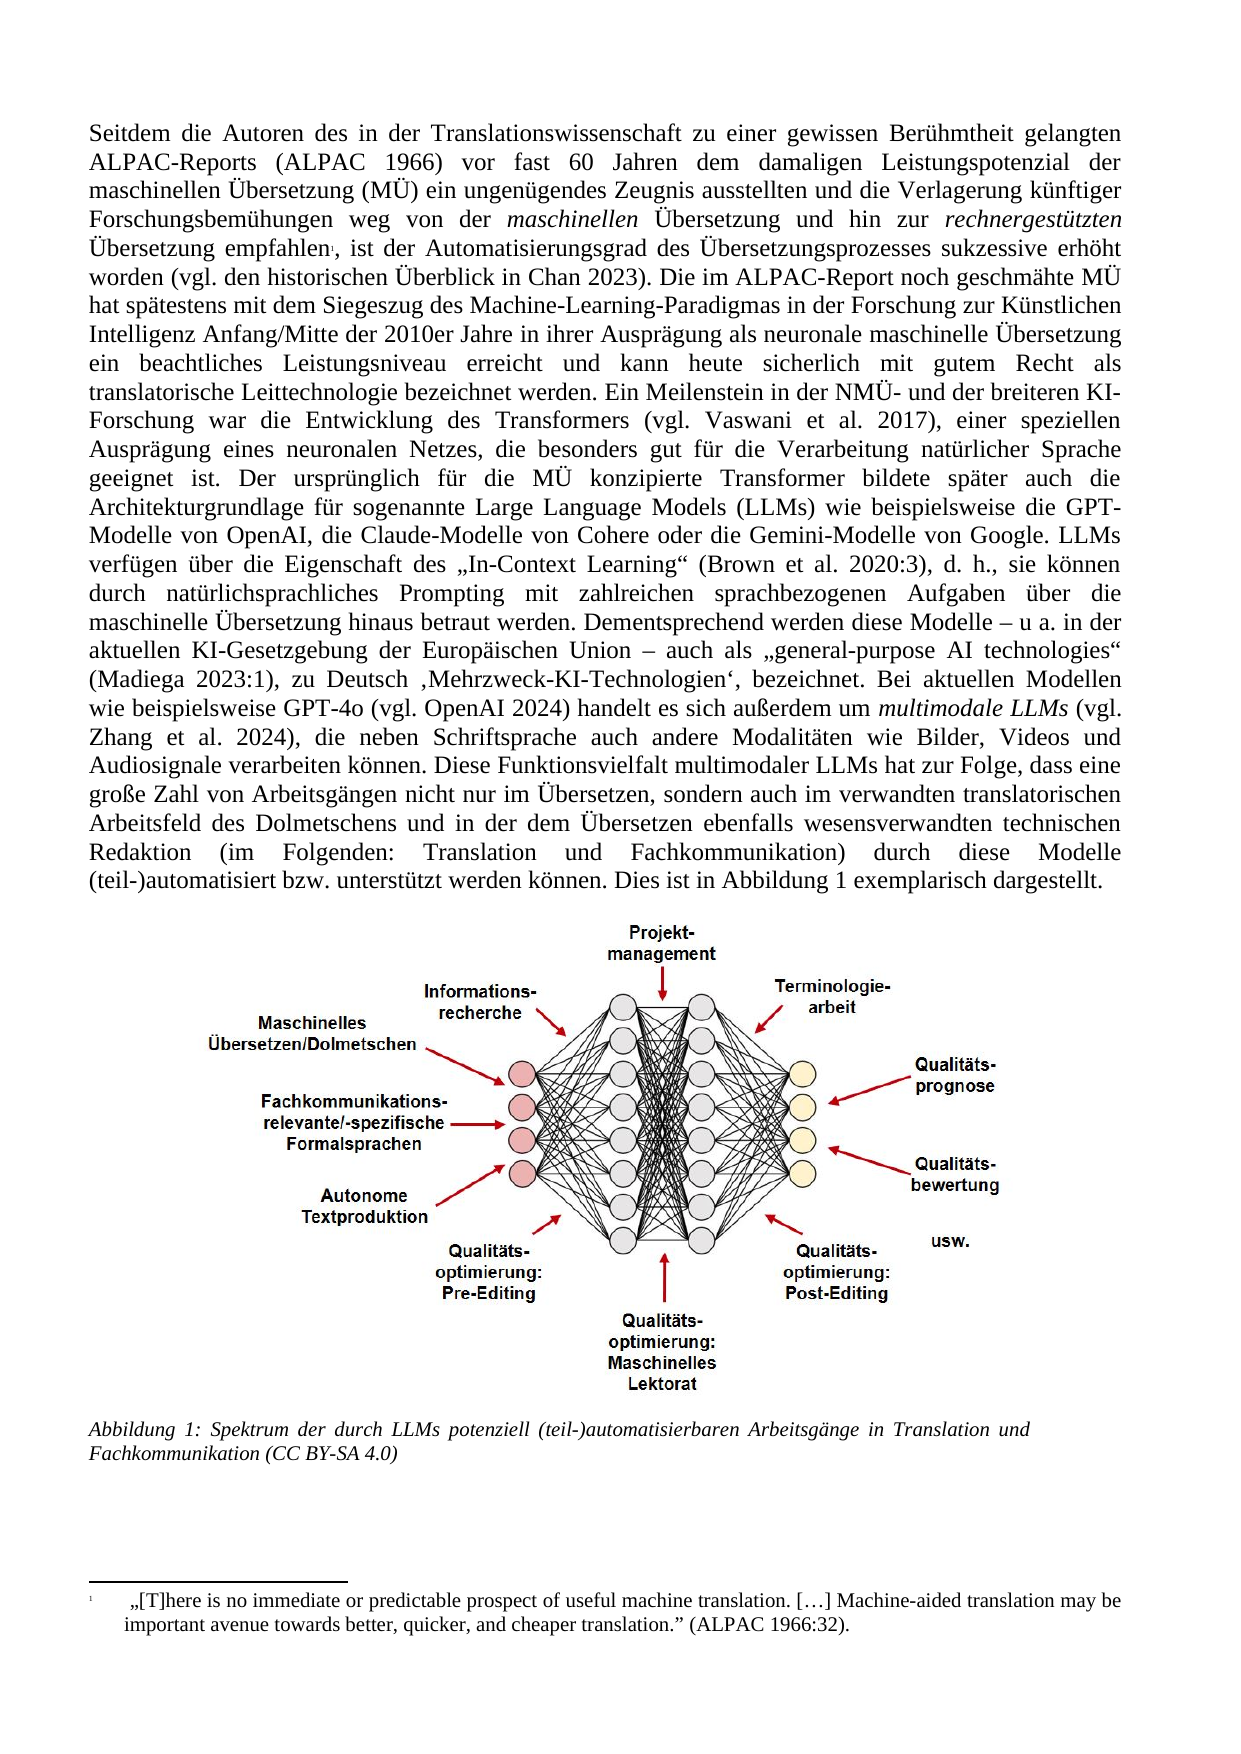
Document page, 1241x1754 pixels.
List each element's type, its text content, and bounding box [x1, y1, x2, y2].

text Abbildung 1: Spektrum der durch LLMs potenziell (teil-)automatisierbaren Arbeitsgänge in Translation und Fachkommunikation (CC BY-SA 4.0) [89, 1417, 1034, 1465]
text „[T]here is no immediate or predictable prospect of useful machine translation. […] Machine-aided translation may be important avenue towards better, quicker, and cheaper translation.” (ALPAC 1966:32). [89, 1588, 1122, 1636]
picture [197, 911, 1013, 1401]
text Seitdem die Autoren des in der Translationswissenschaft zu einer gewissen Berühmtheit gelangten ALPAC-Reports (ALPAC 1966) vor fast 60 Jahren dem damaligen Leistungspotenzial der maschinellen Übersetzung (MÜ) ein ungenügendes Zeugnis ausstellten und die Verlagerung künftiger Forschungsbemühungen weg von der maschinellen Übersetzung und hin zur rechnergestützten Übersetzung empfahlen, ist der Automatisierungsgrad des Übersetzungsprozesses sukzessive erhöht worden (vgl. den historischen Überblick in Chan 2023). Die im ALPAC-Report noch geschmähte MÜ hat spätestens mit dem Siegeszug des Machine-Learning-Paradigmas in der Forschung zur Künstlichen Intelligenz Anfang/Mitte der 2010er Jahre in ihrer Ausprägung als neuronale maschinelle Übersetzung ein beachtliches Leistungsniveau erreicht und kann heute sicherlich mit gutem Recht als translatorische Leittechnologie bezeichnet werden. Ein Meilenstein in der NMÜ- und der breiteren KI-Forschung war die Entwicklung des Transformers (vgl. Vaswani et al. 2017), einer speziellen Ausprägung eines neuronalen Netzes, die besonders gut für die Verarbeitung natürlicher Sprache geeignet ist. Der ursprünglich für die MÜ konzipierte Transformer bildete später auch die Architekturgrundlage für sogenannte Large Language Models (LLMs) wie beispielsweise die GPT-Modelle von OpenAI, die Claude-Modelle von Cohere oder die Gemini-Modelle von Google. LLMs verfügen über die Eigenschaft des „In-Context Learning“ (Brown et al. 2020:3), d. h., sie können durch natürlichsprachliches Prompting mit zahlreichen sprachbezogenen Aufgaben über die maschinelle Übersetzung hinaus betraut werden. Dementsprechend werden diese Modelle – u a. in der aktuellen KI-Gesetzgebung der Europäischen Union – auch als „general-purpose AI technologies“ (Madiega 2023:1), zu Deutsch ‚Mehrzweck-KI-Technologien‘, bezeichnet. Bei aktuellen Modellen wie beispielsweise GPT-4o (vgl. OpenAI 2024) handelt es sich außerdem um multimodale LLMs (vgl. Zhang et al. 2024), die neben Schriftsprache auch andere Modalitäten wie Bilder, Videos und Audiosignale verarbeiten können. Diese Funktionsvielfalt multimodaler LLMs hat zur Folge, dass eine große Zahl von Arbeitsgängen nicht nur im Übersetzen, sondern auch im verwandten translatorischen Arbeitsfeld des Dolmetschens und in der dem Übersetzen ebenfalls wesensverwandten technischen Redaktion (im Folgenden: Translation und Fachkommunikation) durch diese Modelle (teil-)automatisiert bzw. unterstützt werden können. Dies ist in Abbildung 1 exemplarisch dargestellt. [89, 118, 1122, 894]
